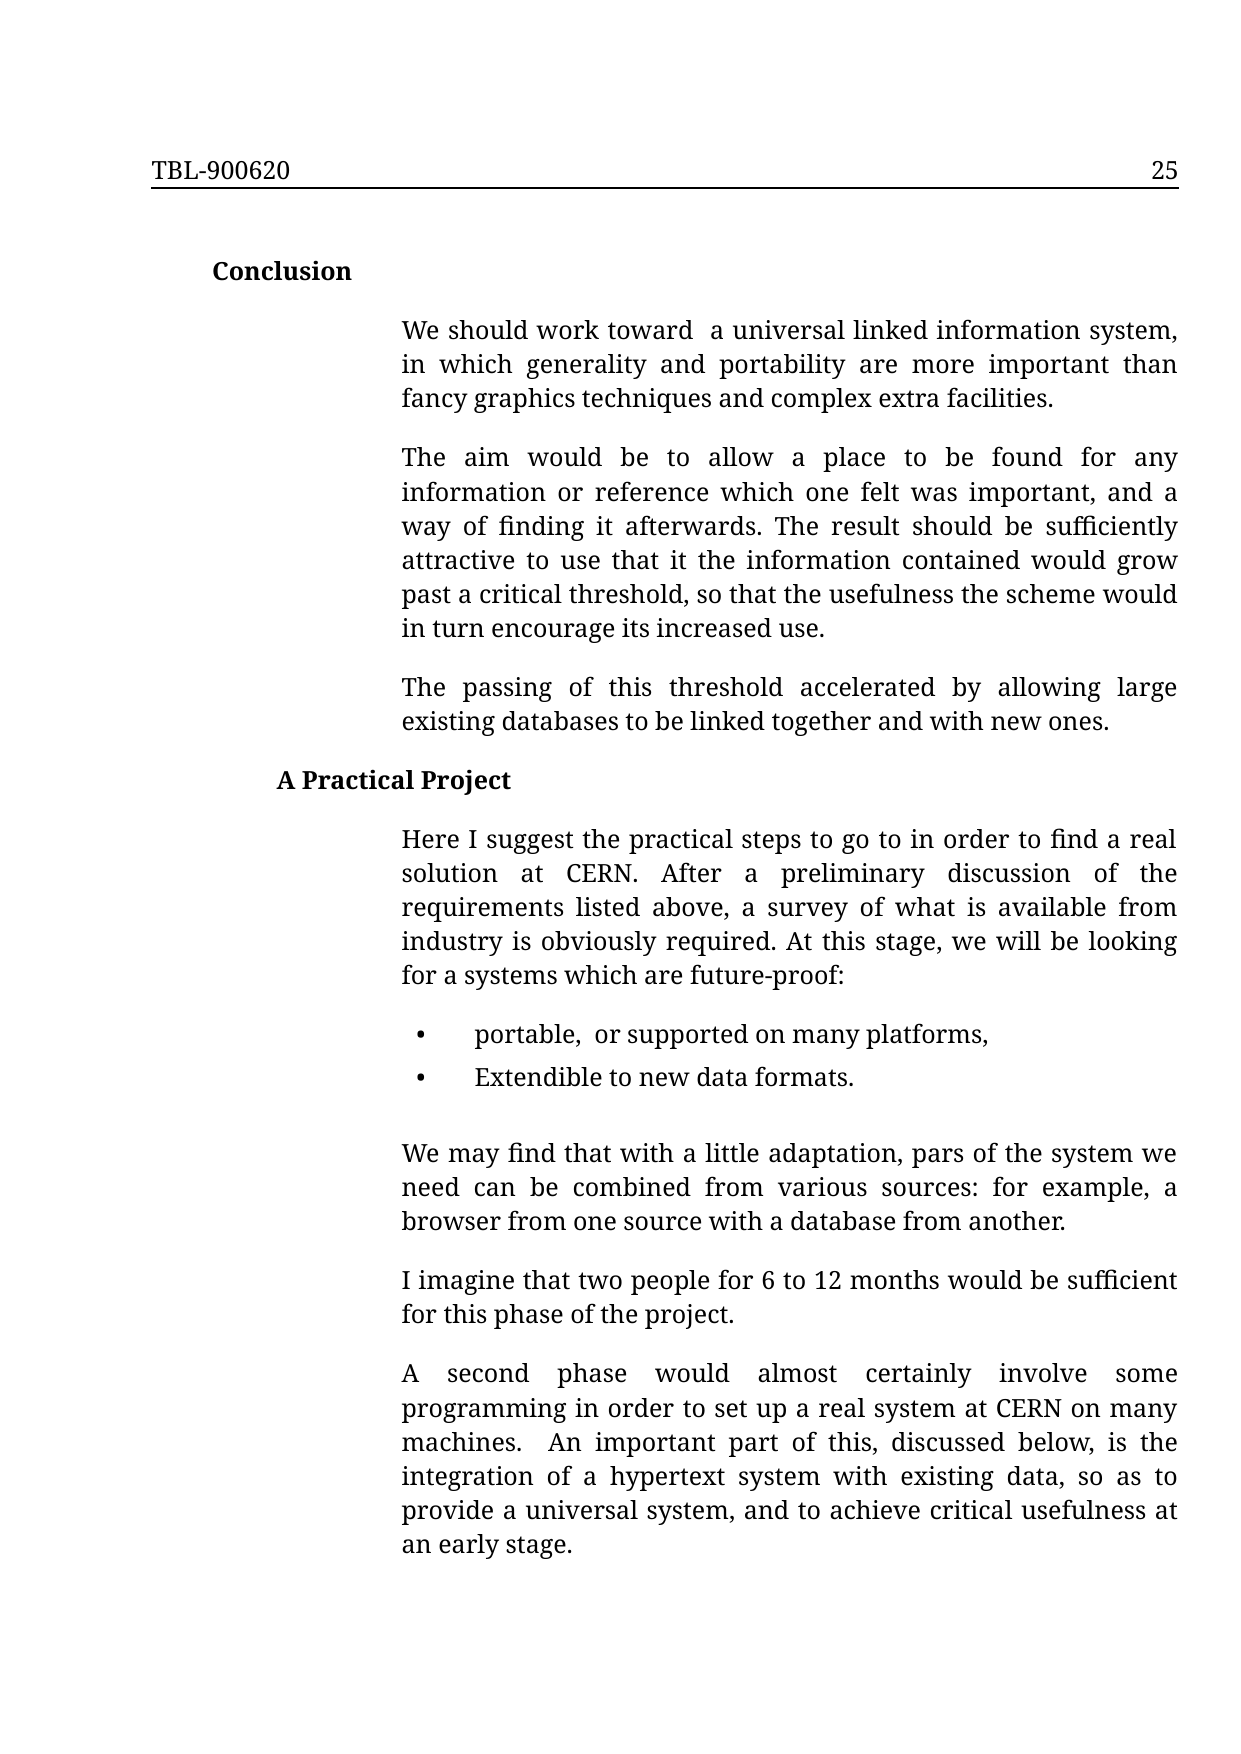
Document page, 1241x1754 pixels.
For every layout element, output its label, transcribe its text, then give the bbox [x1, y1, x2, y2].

text • Extendible to new data formats. [416, 1059, 1179, 1127]
text Conclusion [212, 254, 1179, 288]
text A Practical Project [276, 763, 1179, 797]
text Here I suggest the practical steps to go to in order to find a real solution at CERN. After a preliminary discussion of the requirements listed above, a survey of what is available from industry is obviously required. At this stage, we will be looking for a systems which are future-proof: [401, 822, 1179, 992]
text We may find that with a little adaptation, pars of the system we need can be combined from various sources: for example, a browser from one source with a database from another. [401, 1136, 1179, 1238]
text I imagine that two people for 6 to 12 months would be sufficient for this phase of the project. [401, 1263, 1179, 1331]
text We should work toward a universal linked information system, in which generality and portability are more important than fancy graphics techniques and complex extra facilities. [401, 313, 1179, 415]
text • portable, or supported on many platforms, [416, 1017, 1179, 1051]
text The passing of this threshold accelerated by allowing large existing databases to be linked together and with new ones. [401, 669, 1179, 738]
text A second phase would almost certainly involve some programming in order to set up a real system at CERN on many machines. An important part of this, discussed below, is the integration of a hypertext system with existing data, so as to provide a universal system, and to achieve critical usefulness at an early stage. [401, 1356, 1179, 1561]
text The aim would be to allow a place to be found for any information or reference which one felt was important, and a way of finding it afterwards. The result should be sufficiently attractive to use that it the information contained would grow past a critical threshold, so that the usefulness the scheme would in turn encourage its increased use. [401, 440, 1179, 644]
